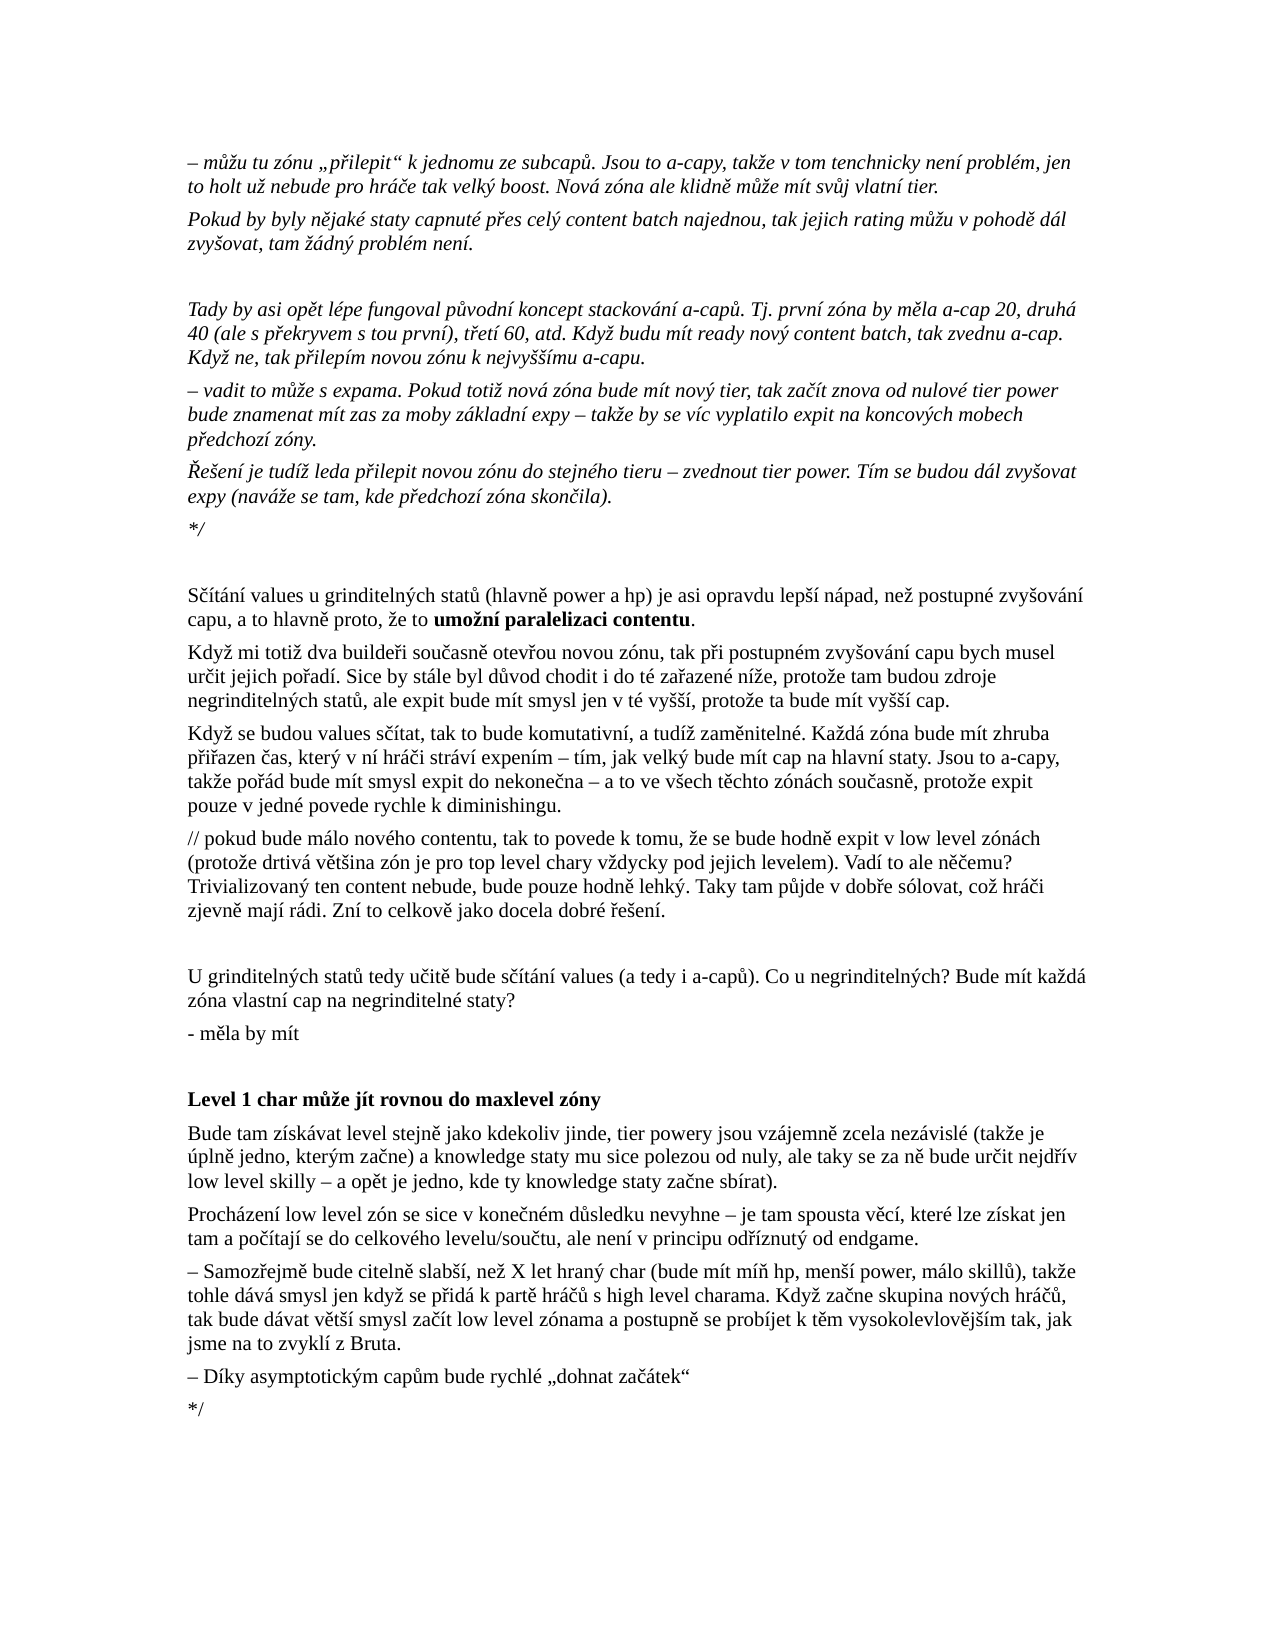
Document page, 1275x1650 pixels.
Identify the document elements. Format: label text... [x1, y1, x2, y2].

text Tady by asi opět lépe fungoval původní koncept stackování a-capů. Tj. první zóna by měla a-cap 20, druhá 40 (ale s překryvem s tou první), třetí 60, atd. Když budu mít ready nový content batch, tak zvednu a-cap. Když ne, tak přilepím novou zónu k nejvyššímu a-capu. [187, 297, 1087, 369]
text – Samozřejmě bude citelně slabší, než X let hraný char (bude mít míň hp, menší power, málo skillů), takže tohle dává smysl jen když se přidá k partě hráčů s high level charama. Když začne skupina nových hráčů, tak bude dávat větší smysl začít low level zónama a postupně se probíjet k těm vysokolevlovějším tak, jak jsme na to zvyklí z Bruta. [187, 1259, 1087, 1355]
text Pokud by byly nějaké staty capnuté přes celý content batch najednou, tak jejich rating můžu v pohodě dál zvyšovat, tam žádný problém není. [187, 207, 1087, 255]
text Když se budou values sčítat, tak to bude komutativní, a tudíž zaměnitelné. Každá zóna bude mít zhruba přiřazen čas, který v ní hráči stráví expením – tím, jak velký bude mít cap na hlavní staty. Jsou to a-capy, takže pořád bude mít smysl expit do nekonečna – a to ve všech těchto zónách současně, protože expit pouze v jedné povede rychle k diminishingu. [187, 721, 1087, 817]
text */ [187, 1397, 1087, 1421]
text U grinditelných statů tedy učitě bude sčítání values (a tedy i a-capů). Co u negrinditelných? Bude mít každá zóna vlastní cap na negrinditelné staty? [187, 964, 1087, 1012]
text */ [187, 517, 1087, 541]
text // pokud bude málo nového contentu, tak to povede k tomu, že se bude hodně expit v low level zónách (protože drtivá většina zón je pro top level chary vždycky pod jejich levelem). Vadí to ale něčemu? Trivializovaný ten content nebude, bude pouze hodně lehký. Taky tam půjde v dobře sólovat, což hráči zjevně mají rádi. Zní to celkově jako docela dobré řešení. [187, 826, 1087, 922]
text Když mi totiž dva buildeři současně otevřou novou zónu, tak při postupném zvyšování capu bych musel určit jejich pořadí. Sice by stále byl důvod chodit i do té zařazené níže, protože tam budou zdroje negrinditelných statů, ale expit bude mít smysl jen v té vyšší, protože ta bude mít vyšší cap. [187, 640, 1087, 712]
text - měla by mít [187, 1021, 1087, 1045]
text Řešení je tudíž leda přilepit novou zónu do stejného tieru – zvednout tier power. Tím se budou dál zvyšovat expy (naváže se tam, kde předchozí zóna skončila). [187, 459, 1087, 508]
text – vadit to může s expama. Pokud totiž nová zóna bude mít nový tier, tak začít znova od nulové tier power bude znamenat mít zas za moby základní expy – takže by se víc vyplatilo expit na koncových mobech předchozí zóny. [187, 378, 1087, 451]
text Sčítání values u grinditelných statů (hlavně power a hp) je asi opravdu lepší nápad, než postupné zvyšování capu, a to hlavně proto, že to umožní paralelizaci contentu. [187, 583, 1087, 631]
text – Díky asymptotickým capům bude rychlé „dohnat začátek“ [187, 1364, 1087, 1388]
text Procházení low level zón se sice v konečném důsledku nevyhne – je tam spousta věcí, které lze získat jen tam a počítají se do celkového levelu/součtu, ale není v principu odříznutý od endgame. [187, 1202, 1087, 1250]
text Bude tam získávat level stejně jako kdekoliv jinde, tier powery jsou vzájemně zcela nezávislé (takže je úplně jedno, kterým začne) a knowledge staty mu sice polezou od nuly, ale taky se za ně bude určit nejdřív low level skilly – a opět je jedno, kde ty knowledge staty začne sbírat). [187, 1120, 1087, 1193]
text – můžu tu zónu „přilepit“ k jednomu ze subcapů. Jsou to a-capy, takže v tom tenchnicky není problém, jen to holt už nebude pro hráče tak velký boost. Nová zóna ale klidně může mít svůj vlatní tier. [187, 150, 1087, 198]
text Level 1 char může jít rovnou do maxlevel zóny [187, 1087, 1087, 1111]
